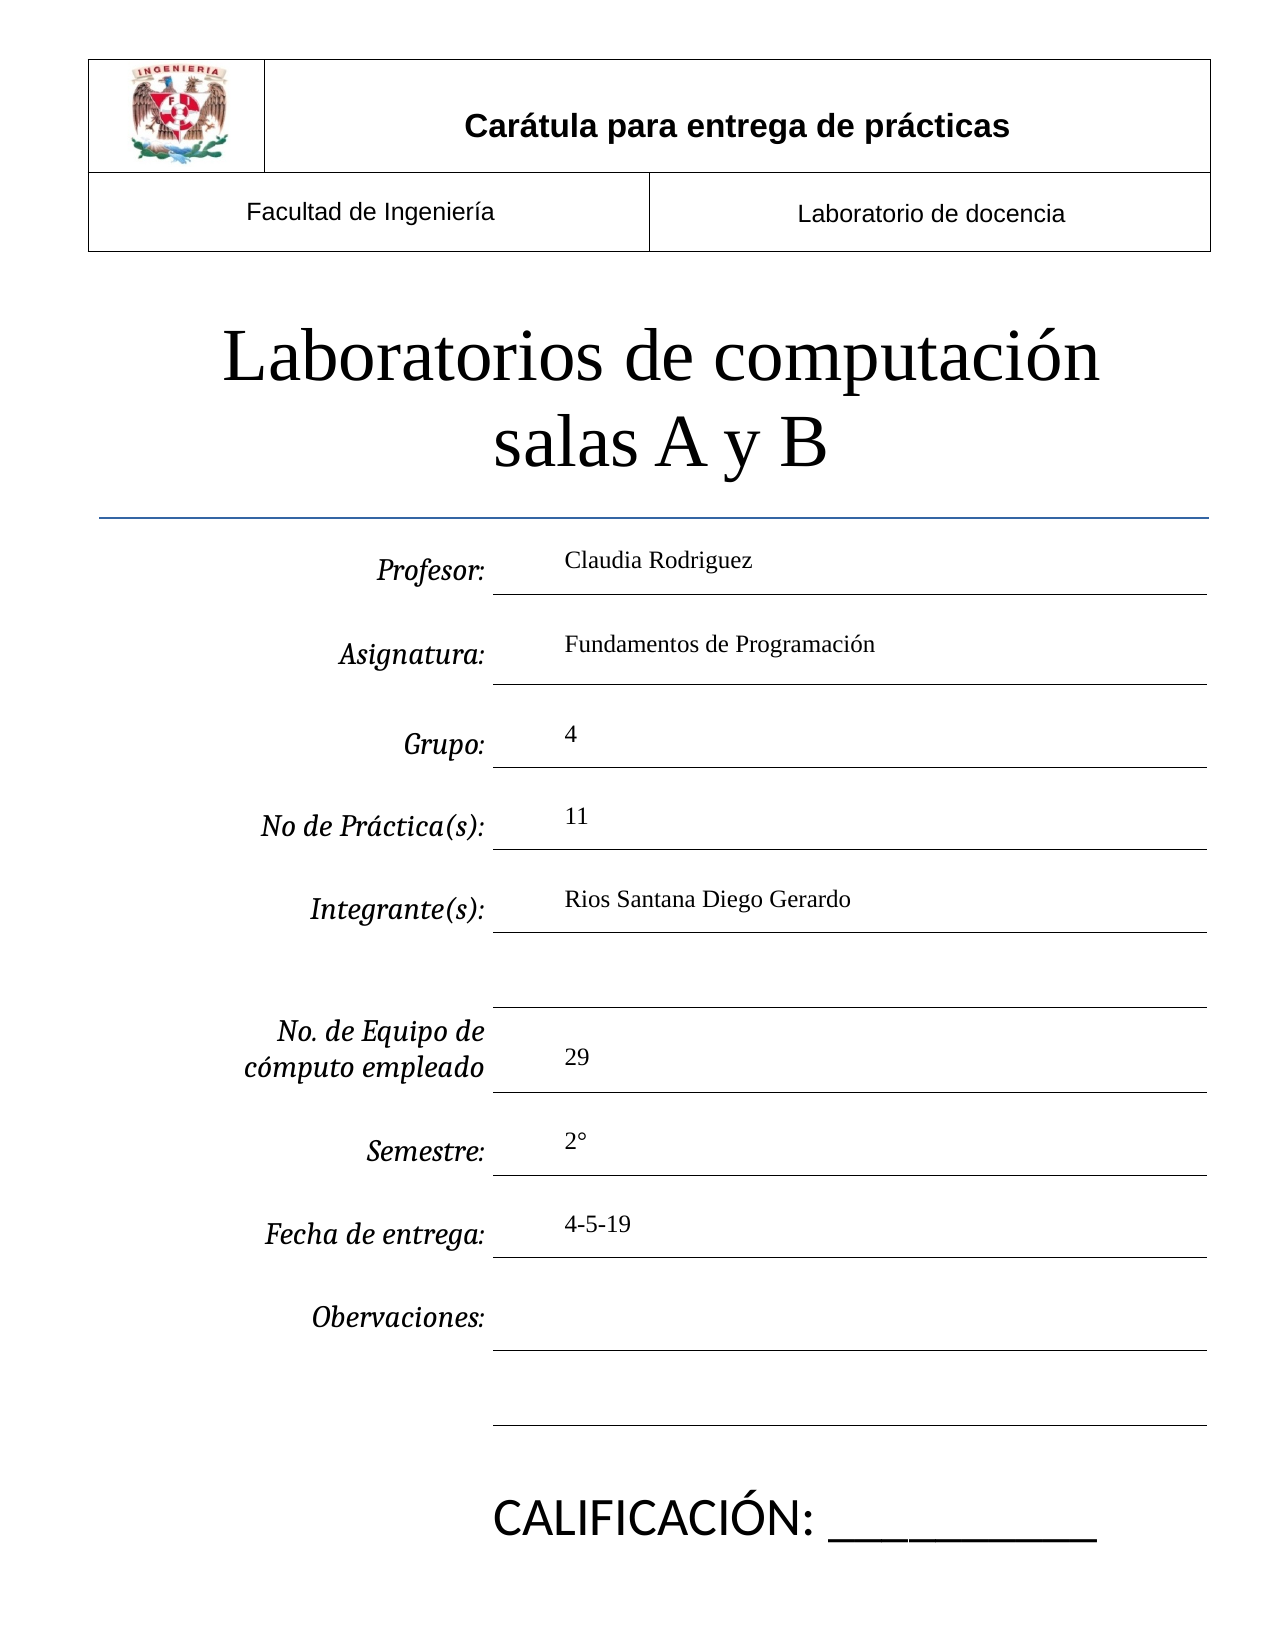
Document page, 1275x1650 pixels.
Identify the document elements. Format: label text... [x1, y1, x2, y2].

table_header [493, 511, 1207, 517]
table_cell Asignatura: [118, 594, 493, 684]
table_cell 11 [493, 768, 1207, 849]
table_header Carátula para entrega de prácticas [265, 60, 1210, 172]
table_cell Laboratorio de docencia [650, 173, 1210, 251]
table_cell 29 [493, 1008, 1207, 1091]
table_cell Fundamentos de Programación [493, 595, 1207, 684]
table_cell Fecha de entrega: [118, 1175, 493, 1257]
table_cell Semestre: [118, 1091, 493, 1174]
table_header Claudia Rodriguez [493, 519, 1207, 594]
table_cell No. de Equipo de cómputo empleado [118, 1007, 493, 1091]
table_cell 2° [493, 1093, 1207, 1174]
table_cell [493, 933, 1207, 1007]
table_cell [493, 1258, 1207, 1350]
table_cell 4-5-19 [493, 1176, 1207, 1257]
table_cell [118, 932, 493, 1007]
text CALIFICACIÓN: __________ [118, 1483, 1205, 1549]
table_cell No de Práctica(s): [118, 766, 493, 849]
table_cell 4 [493, 685, 1207, 766]
table_cell Obervaciones: [118, 1257, 493, 1350]
table_header Profesor: [118, 519, 493, 594]
table_cell Integrante(s): [118, 849, 493, 932]
table_header [118, 511, 493, 517]
text Laboratorios de computación [118, 310, 1205, 396]
table_cell [493, 1351, 1207, 1425]
table_header [89, 60, 264, 172]
table_cell Grupo: [118, 684, 493, 766]
table_cell Rios Santana Diego Gerardo [493, 850, 1207, 932]
table_cell Facultad de Ingeniería [89, 173, 649, 251]
table_cell [118, 1350, 493, 1425]
text salas A y B [118, 396, 1205, 482]
